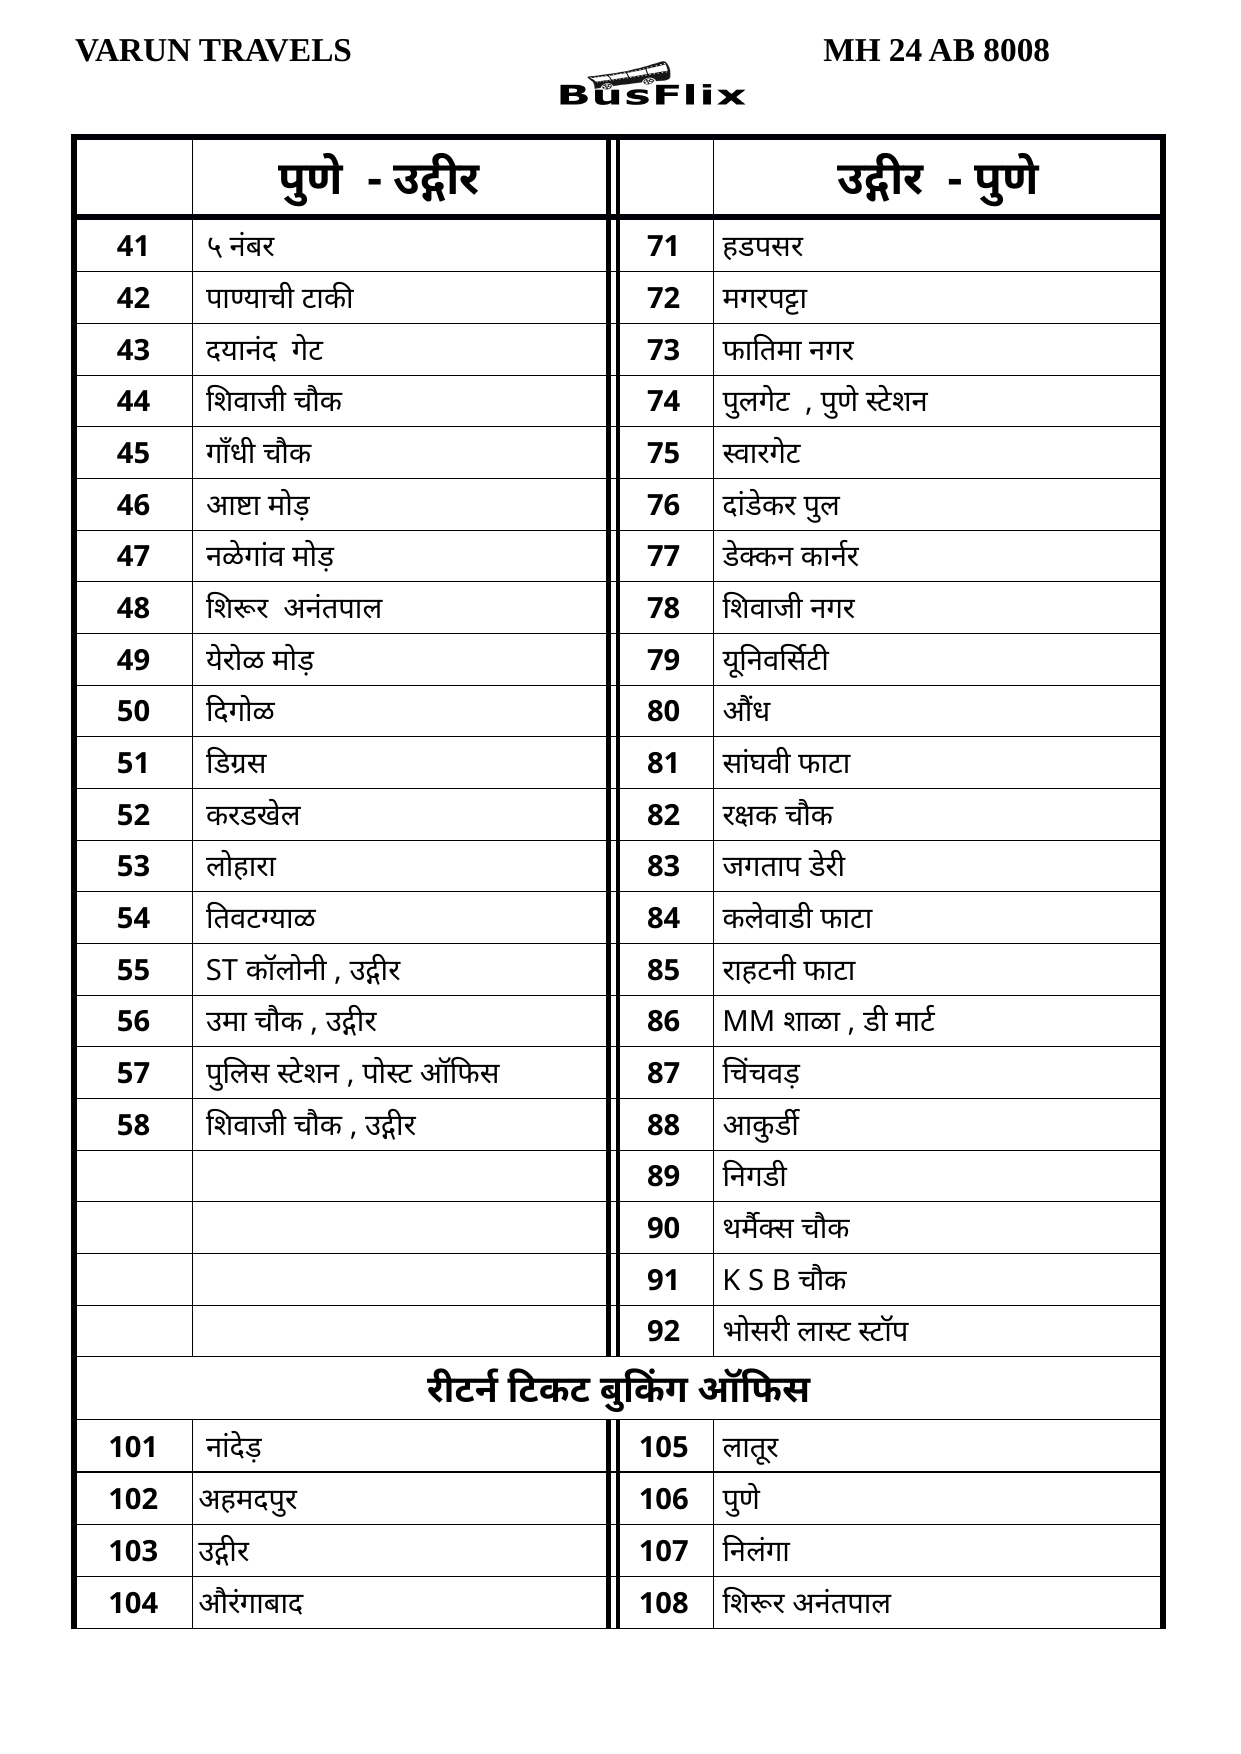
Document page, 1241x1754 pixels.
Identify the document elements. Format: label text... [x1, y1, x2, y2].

table_cell अहमदपुर [193, 1473, 606, 1523]
table_cell 77 [620, 531, 713, 581]
table_cell रीटर्न टिकट बुकिंग ऑफिस [77, 1357, 1160, 1419]
table_cell जगताप डेरी [714, 841, 1160, 891]
table_header [77, 140, 192, 214]
table_cell कलेवाडी फाटा [714, 892, 1160, 943]
table_header उद्गीर - पुणे [714, 140, 1160, 214]
table_cell 55 [77, 944, 192, 994]
table_cell [77, 1202, 192, 1253]
table_cell 105 [620, 1420, 713, 1471]
table_cell 45 [77, 427, 192, 478]
table_cell तिवटग्याळ [193, 892, 606, 943]
table_cell पुणे [714, 1473, 1160, 1523]
table_cell ST कॉलोनी , उद्गीर [193, 944, 606, 994]
table_cell 81 [620, 737, 713, 788]
table_cell 76 [620, 479, 713, 529]
table_cell नांदेड़ [193, 1420, 606, 1471]
table_cell हडपसर [714, 220, 1160, 271]
table_cell 108 [620, 1577, 713, 1628]
table_cell [193, 1306, 606, 1356]
table_cell गाँधी चौक [193, 427, 606, 478]
table_cell 107 [620, 1525, 713, 1576]
table_cell K S B चौक [714, 1254, 1160, 1304]
table_cell 73 [620, 324, 713, 374]
table_cell दिगोळ [193, 686, 606, 736]
table_cell [193, 1254, 606, 1304]
table_cell 44 [77, 376, 192, 426]
table_cell येरोळ मोड़ [193, 634, 606, 684]
table_cell 106 [620, 1473, 713, 1523]
table_cell 103 [77, 1525, 192, 1576]
table_cell 78 [620, 582, 713, 633]
table_cell 80 [620, 686, 713, 736]
table_cell 84 [620, 892, 713, 943]
table_cell दयानंद गेट [193, 324, 606, 374]
table_cell 104 [77, 1577, 192, 1628]
table_cell 42 [77, 272, 192, 323]
table_cell 43 [77, 324, 192, 374]
table_cell आकुर्डी [714, 1099, 1160, 1149]
table_cell [77, 1151, 192, 1201]
table_cell पाण्याची टाकी [193, 272, 606, 323]
table_cell [77, 1306, 192, 1356]
table_cell उद्गीर [193, 1525, 606, 1576]
table_cell 74 [620, 376, 713, 426]
table_cell नळेगांव मोड़ [193, 531, 606, 581]
table_cell पुलिस स्टेशन , पोस्ट ऑफिस [193, 1047, 606, 1098]
table_cell 92 [620, 1306, 713, 1356]
table_cell 83 [620, 841, 713, 891]
table_cell शिरूर अनंतपाल [714, 1577, 1160, 1628]
table_cell डेक्कन कार्नर [714, 531, 1160, 581]
table_cell 88 [620, 1099, 713, 1149]
table_cell लातूर [714, 1420, 1160, 1471]
table_cell चिंचवड़ [714, 1047, 1160, 1098]
table_cell शिरूर अनंतपाल [193, 582, 606, 633]
table_cell 52 [77, 789, 192, 839]
table_cell करडखेल [193, 789, 606, 839]
table_cell डिग्रस [193, 737, 606, 788]
table_cell [193, 1202, 606, 1253]
table_cell [193, 1151, 606, 1201]
table_cell दांडेकर पुल [714, 479, 1160, 529]
table_cell 91 [620, 1254, 713, 1304]
table_cell [77, 1254, 192, 1304]
table_cell 75 [620, 427, 713, 478]
table_cell 47 [77, 531, 192, 581]
table_cell शिवाजी नगर [714, 582, 1160, 633]
table_cell 50 [77, 686, 192, 736]
table_header [620, 140, 713, 214]
table_cell औंध [714, 686, 1160, 736]
table_cell 72 [620, 272, 713, 323]
table_cell 57 [77, 1047, 192, 1098]
table_cell MM शाळा , डी मार्ट [714, 996, 1160, 1046]
table_cell रक्षक चौक [714, 789, 1160, 839]
table_cell 41 [77, 220, 192, 271]
table_cell 53 [77, 841, 192, 891]
table_cell 82 [620, 789, 713, 839]
table_cell उमा चौक , उद्गीर [193, 996, 606, 1046]
table_cell 85 [620, 944, 713, 994]
table_cell 71 [620, 220, 713, 271]
table_cell मगरपट्टा [714, 272, 1160, 323]
table_cell 102 [77, 1473, 192, 1523]
table_cell 54 [77, 892, 192, 943]
table_cell 46 [77, 479, 192, 529]
table_cell यूनिवर्सिटी [714, 634, 1160, 684]
table_cell शिवाजी चौक , उद्गीर [193, 1099, 606, 1149]
table_cell राहटनी फाटा [714, 944, 1160, 994]
table_header पुणे - उद्गीर [193, 140, 606, 214]
table_cell फातिमा नगर [714, 324, 1160, 374]
table_cell पुलगेट , पुणे स्टेशन [714, 376, 1160, 426]
table_cell ५ नंबर [193, 220, 606, 271]
table_cell औरंगाबाद [193, 1577, 606, 1628]
table_cell 89 [620, 1151, 713, 1201]
table_cell 90 [620, 1202, 713, 1253]
table_cell 58 [77, 1099, 192, 1149]
table_cell 49 [77, 634, 192, 684]
table_cell निगडी [714, 1151, 1160, 1201]
table_cell लोहारा [193, 841, 606, 891]
table_cell 56 [77, 996, 192, 1046]
table_cell सांघवी फाटा [714, 737, 1160, 788]
table_cell निलंगा [714, 1525, 1160, 1576]
table_cell 79 [620, 634, 713, 684]
table_cell आष्टा मोड़ [193, 479, 606, 529]
table_cell शिवाजी चौक [193, 376, 606, 426]
table_cell स्वारगेट [714, 427, 1160, 478]
table_cell 101 [77, 1420, 192, 1471]
table_cell 48 [77, 582, 192, 633]
table_cell 86 [620, 996, 713, 1046]
table_cell भोसरी लास्ट स्टॉप [714, 1306, 1160, 1356]
table_cell थर्मैक्स चौक [714, 1202, 1160, 1253]
table_cell 87 [620, 1047, 713, 1098]
table_cell 51 [77, 737, 192, 788]
